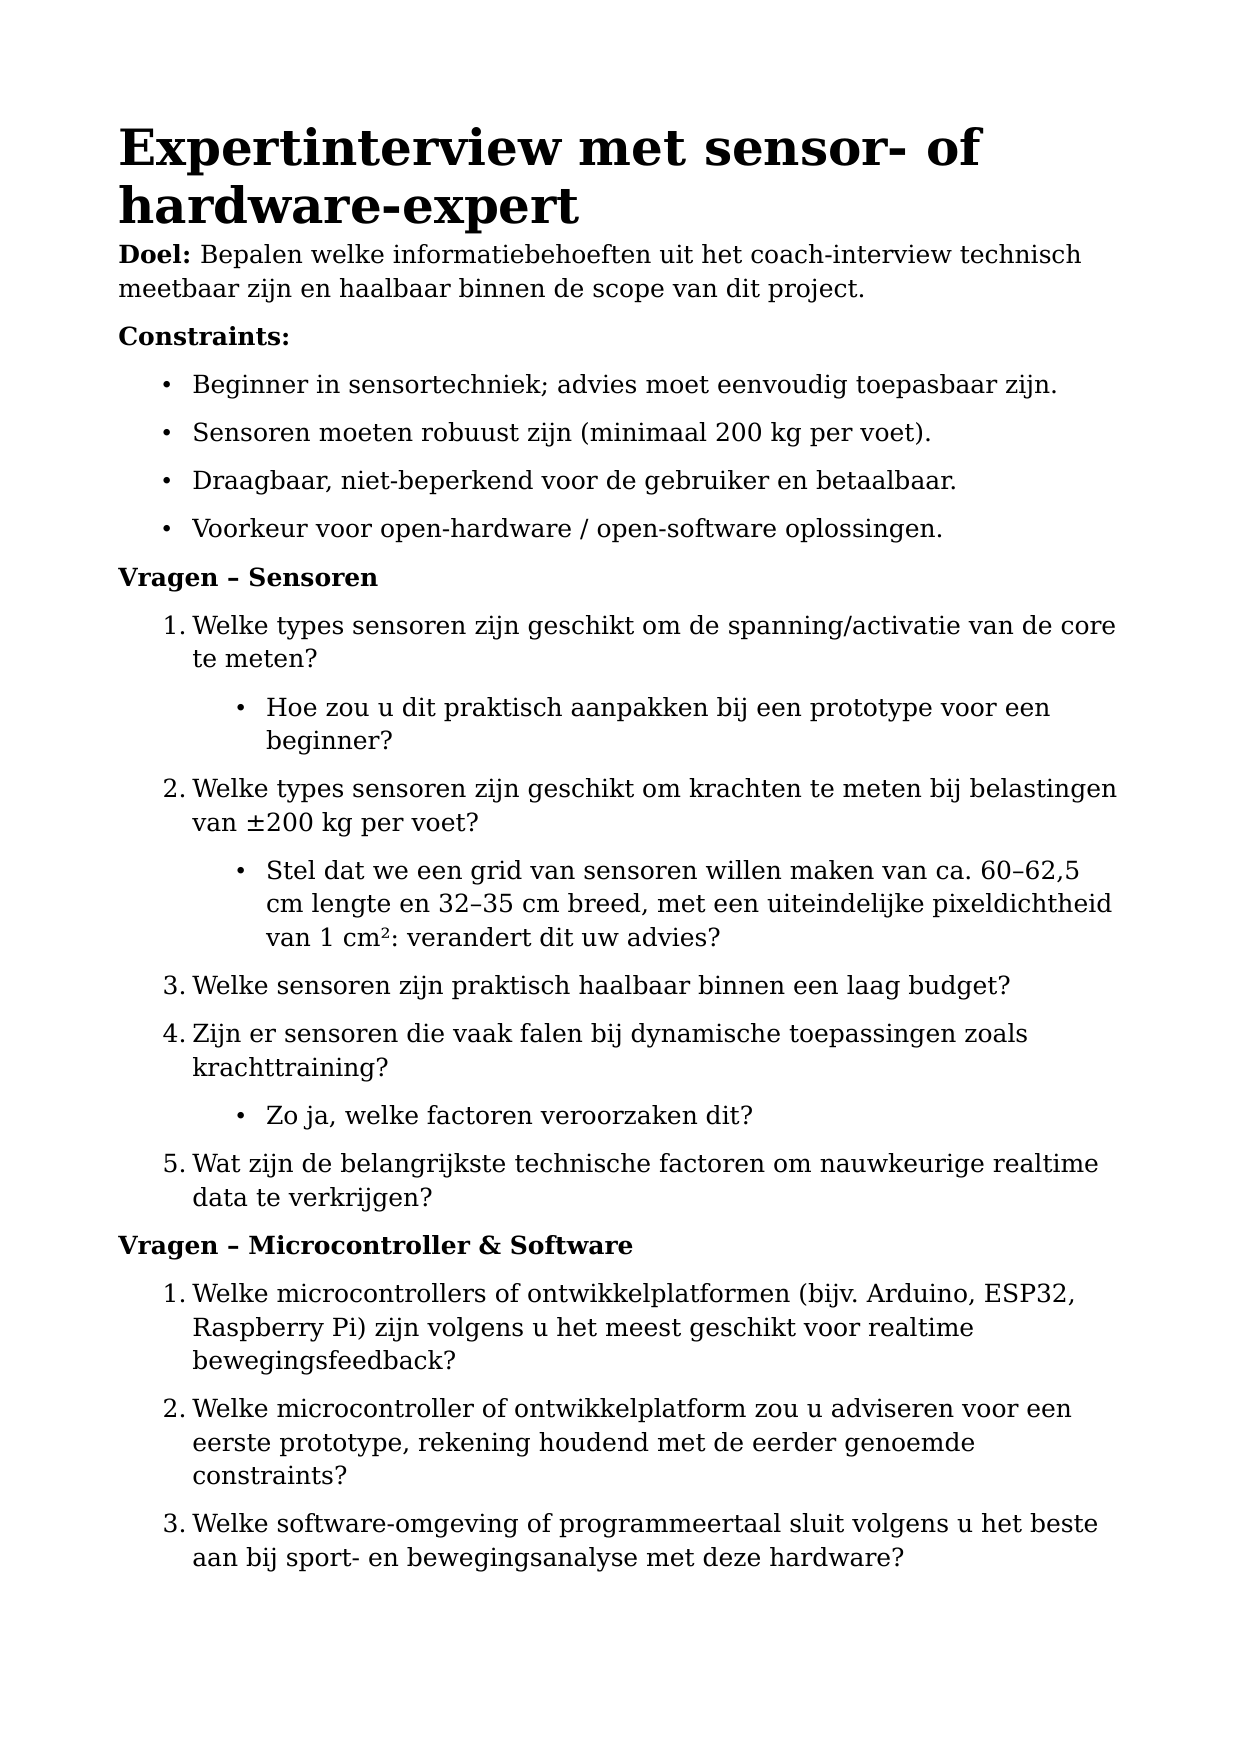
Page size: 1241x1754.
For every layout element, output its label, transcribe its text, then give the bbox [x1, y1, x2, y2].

list Welke software-omgeving of programmeertaal sluit volgens u het beste aan bij sport- en bewegingsanalyse met deze hardware? [162, 1509, 1122, 1572]
list Stel dat we een grid van sensoren willen maken van ca. 60–62,5 cm lengte en 32–35 cm breed, met een uiteindelijke pixeldichtheid van 1 cm²: verandert dit uw advies? [236, 856, 1122, 952]
list Hoe zou u dit praktisch aanpakken bij een prototype voor een beginner? [236, 693, 1122, 755]
list Wat zijn de belangrijkste technische factoren om nauwkeurige realtime data te verkrijgen? [162, 1149, 1122, 1212]
subtitle Expertinterview met sensor- of hardware-expert [118, 118, 999, 236]
list Sensoren moeten robuust zijn (minimaal 200 kg per voet). [162, 418, 1122, 447]
list Welke microcontroller of ontwikkelplatform zou u adviseren voor een eerste prototype, rekening houdend met de eerder genoemde constraints? [162, 1394, 1122, 1491]
list Welke types sensoren zijn geschikt om de spanning/activatie van de core te meten? [162, 611, 1122, 674]
list Draagbaar, niet-beperkend voor de gebruiker en betaalbaar. [162, 466, 1122, 496]
list Zijn er sensoren die vaak falen bij dynamische toepassingen zoals krachttraining? [162, 1019, 1122, 1082]
text Vragen – Sensoren [118, 563, 1122, 592]
list Welke microcontrollers of ontwikkelplatformen (bijv. Arduino, ESP32, Raspberry Pi) zijn volgens u het meest geschikt voor realtime bewegingsfeedback? [162, 1279, 1122, 1375]
list Beginner in sensortechniek; advies moet eenvoudig toepasbaar zijn. [162, 370, 1122, 399]
text Vragen – Microcontroller & Software [118, 1231, 1122, 1260]
text Doel: Bepalen welke informatiebehoeften uit het coach-interview technisch meetbaar zijn en haalbaar binnen de scope van dit project. [118, 118, 1122, 303]
list Voorkeur voor open-hardware / open-software oplossingen. [162, 514, 1122, 544]
list Zo ja, welke factoren veroorzaken dit? [236, 1101, 1122, 1130]
list Welke sensoren zijn praktisch haalbaar binnen een laag budget? [162, 971, 1122, 1000]
text Constraints: [118, 322, 1122, 351]
list Welke types sensoren zijn geschikt om krachten te meten bij belastingen van ±200 kg per voet? [162, 774, 1122, 837]
